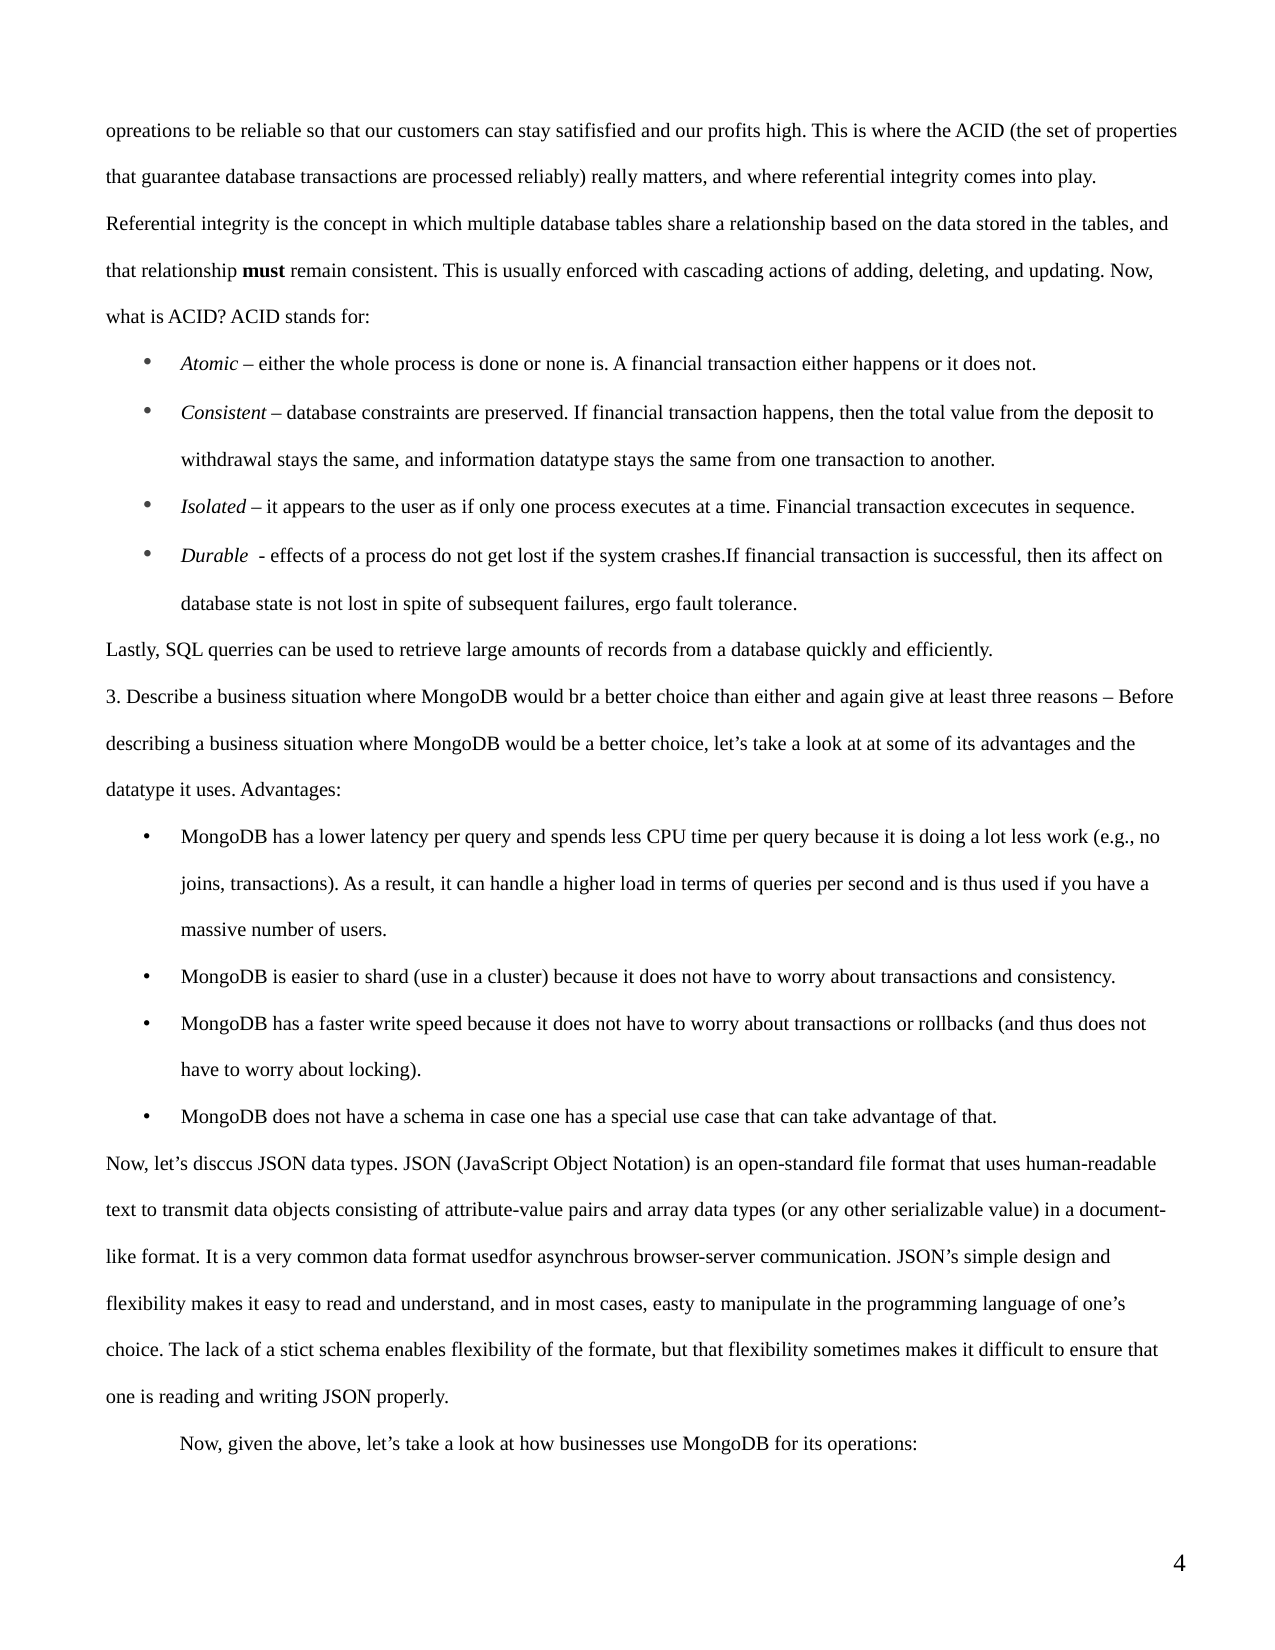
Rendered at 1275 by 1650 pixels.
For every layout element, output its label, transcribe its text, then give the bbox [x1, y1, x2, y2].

list Isolated – it appears to the user as if only one process executes at a time. Financial transaction excecutes in sequence. [143, 494, 1186, 519]
list Atomic – either the whole process is done or none is. A financial transaction either happens or it does not. [143, 351, 1186, 376]
list Durable - effects of a process do not get lost if the system crashes.If financial transaction is successful, then its affect on database state is not lost in spite of subsequent failures, ergo fault tolerance. [143, 543, 1186, 614]
text opreations to be reliable so that our customers can stay satifisfied and our profits high. This is where the ACID (the set of properties that guarantee database transactions are processed reliably) really matters, and where referential integrity comes into play. Referential integrity is the concept in which multiple database tables share a relationship based on the data stored in the tables, and that relationship must remain consistent. This is usually enforced with cascading actions of adding, deleting, and updating. Now, what is ACID? ACID stands for: [106, 118, 1186, 328]
list MongoDB does not have a schema in case one has a special use case that can take advantage of that. [143, 1104, 1186, 1128]
text Now, given the above, let’s take a look at how businesses use MongoDB for its operations: [106, 1431, 1186, 1454]
list Consistent – database constraints are preserved. If financial transaction happens, then the total value from the deposit to withdrawal stays the same, and information datatype stays the same from one transaction to another. [143, 400, 1186, 471]
list MongoDB has a faster write speed because it does not have to worry about transactions or rollbacks (and thus does not have to worry about locking). [143, 1011, 1186, 1081]
text Now, let’s disccus JSON data types. JSON (JavaScript Object Notation) is an open-standard file format that uses human-readable text to transmit data objects consisting of attribute-value pairs and array data types (or any other serializable value) in a document-like format. It is a very common data format usedfor asynchrous browser-server communication. JSON’s simple design and flexibility makes it easy to read and understand, and in most cases, easty to manipulate in the programming language of one’s choice. The lack of a stict schema enables flexibility of the formate, but that flexibility sometimes makes it difficult to ensure that one is reading and writing JSON properly. [106, 1151, 1186, 1408]
text Lastly, SQL querries can be used to retrieve large amounts of records from a database quickly and efficiently. [106, 638, 1186, 661]
list MongoDB is easier to shard (use in a cluster) because it does not have to worry about transactions and consistency. [143, 964, 1186, 988]
list MongoDB has a lower latency per query and spends less CPU time per query because it is doing a lot less work (e.g., no joins, transactions). As a result, it can handle a higher load in terms of queries per second and is thus used if you have a massive number of users. [143, 824, 1186, 941]
text 3. Describe a business situation where MongoDB would br a better choice than either and again give at least three reasons – Before describing a business situation where MongoDB would be a better choice, let’s take a look at at some of its advantages and the datatype it uses. Advantages: [106, 684, 1186, 801]
